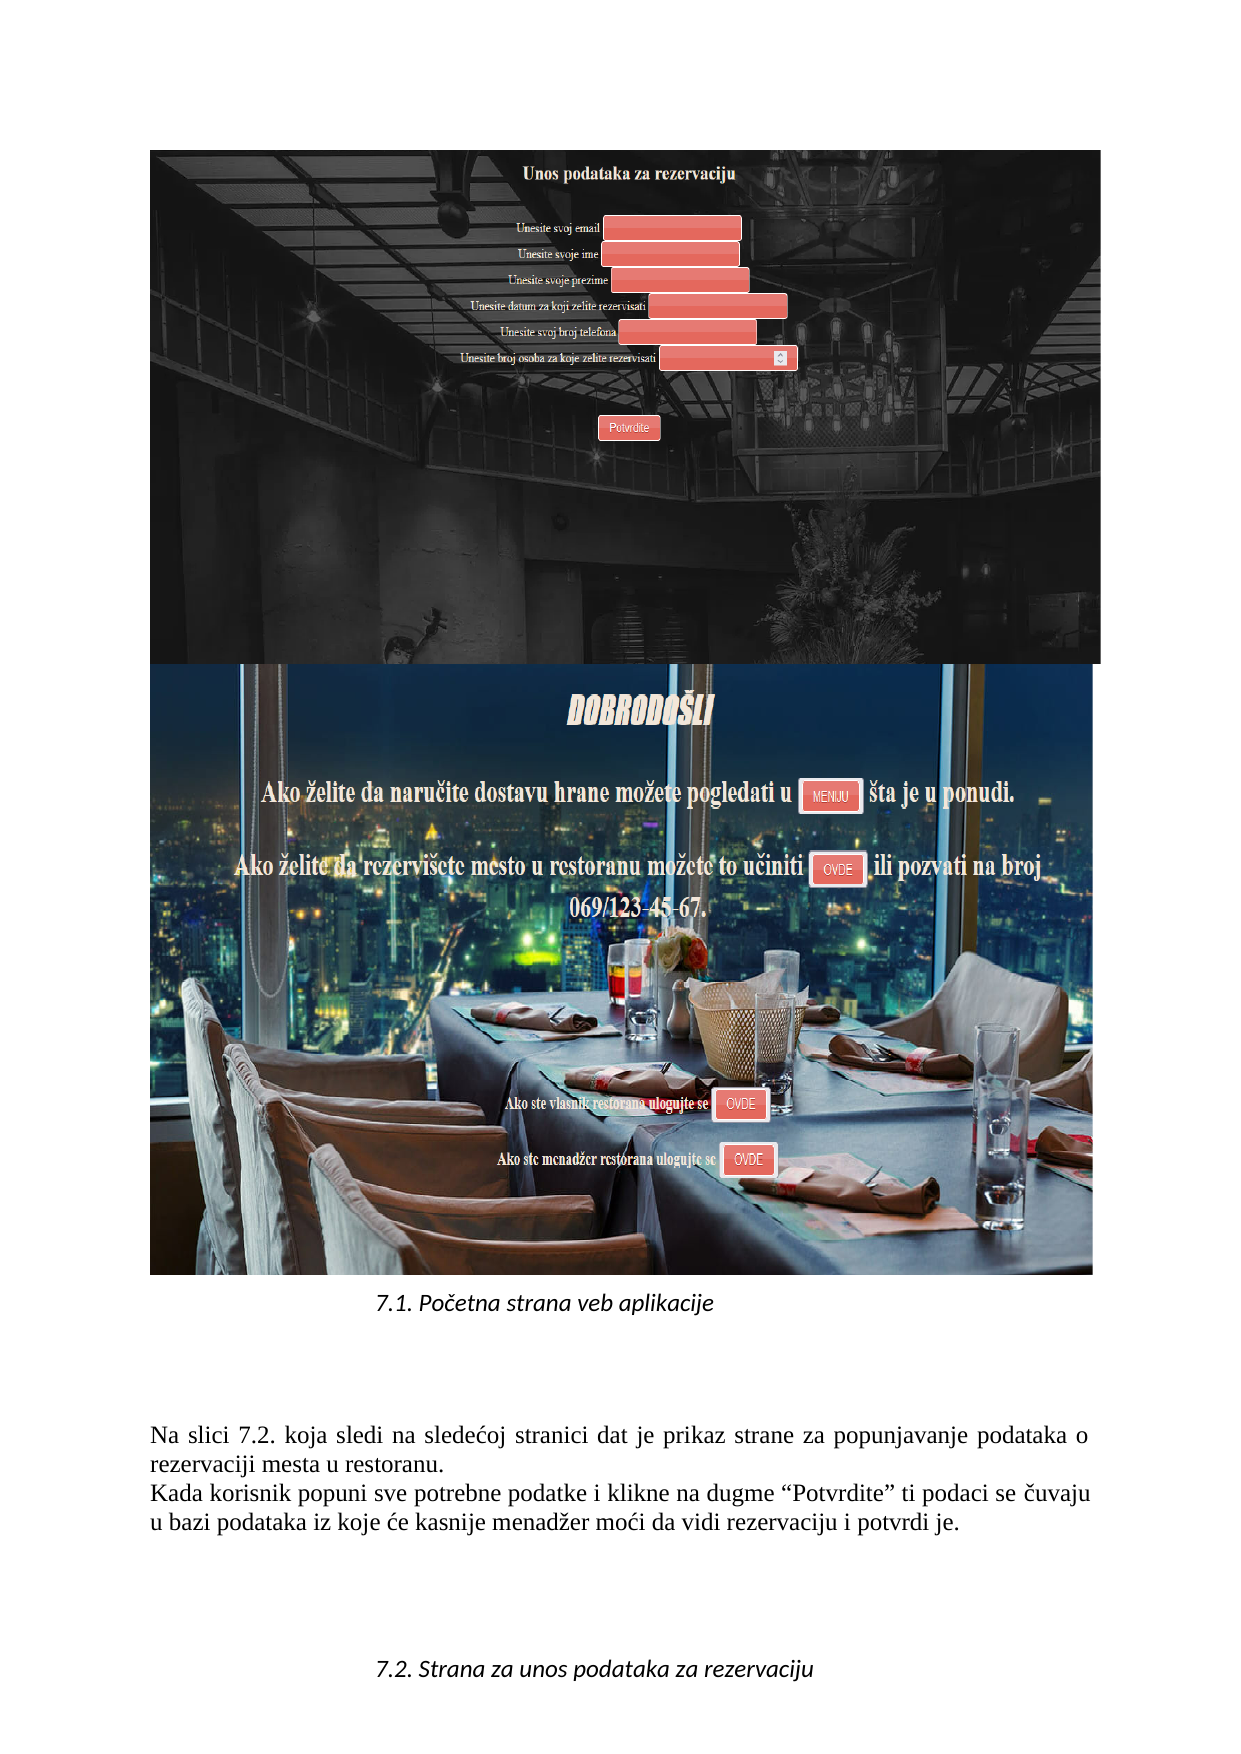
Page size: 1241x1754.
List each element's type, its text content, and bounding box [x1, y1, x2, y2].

text Kada korisnik popuni sve potrebne podatke i klikne na dugme “Potvrdite” ti podaci se čuvaju u bazi podataka iz koje će kasnije menadžer moći da vidi rezervaciju i potvrdi je. [150, 1478, 1090, 1535]
picture [150, 150, 1101, 1275]
text Na slici 7.2. koja sledi na sledećoj stranici dat je prikaz strane za popunjavanje podataka o rezervaciji mesta u restoranu. [150, 1420, 1090, 1478]
text 7.2. Strana za unos podataka za rezervaciju [300, 1653, 1090, 1683]
text 7.1. Početna strana veb aplikacije [300, 1287, 1090, 1317]
